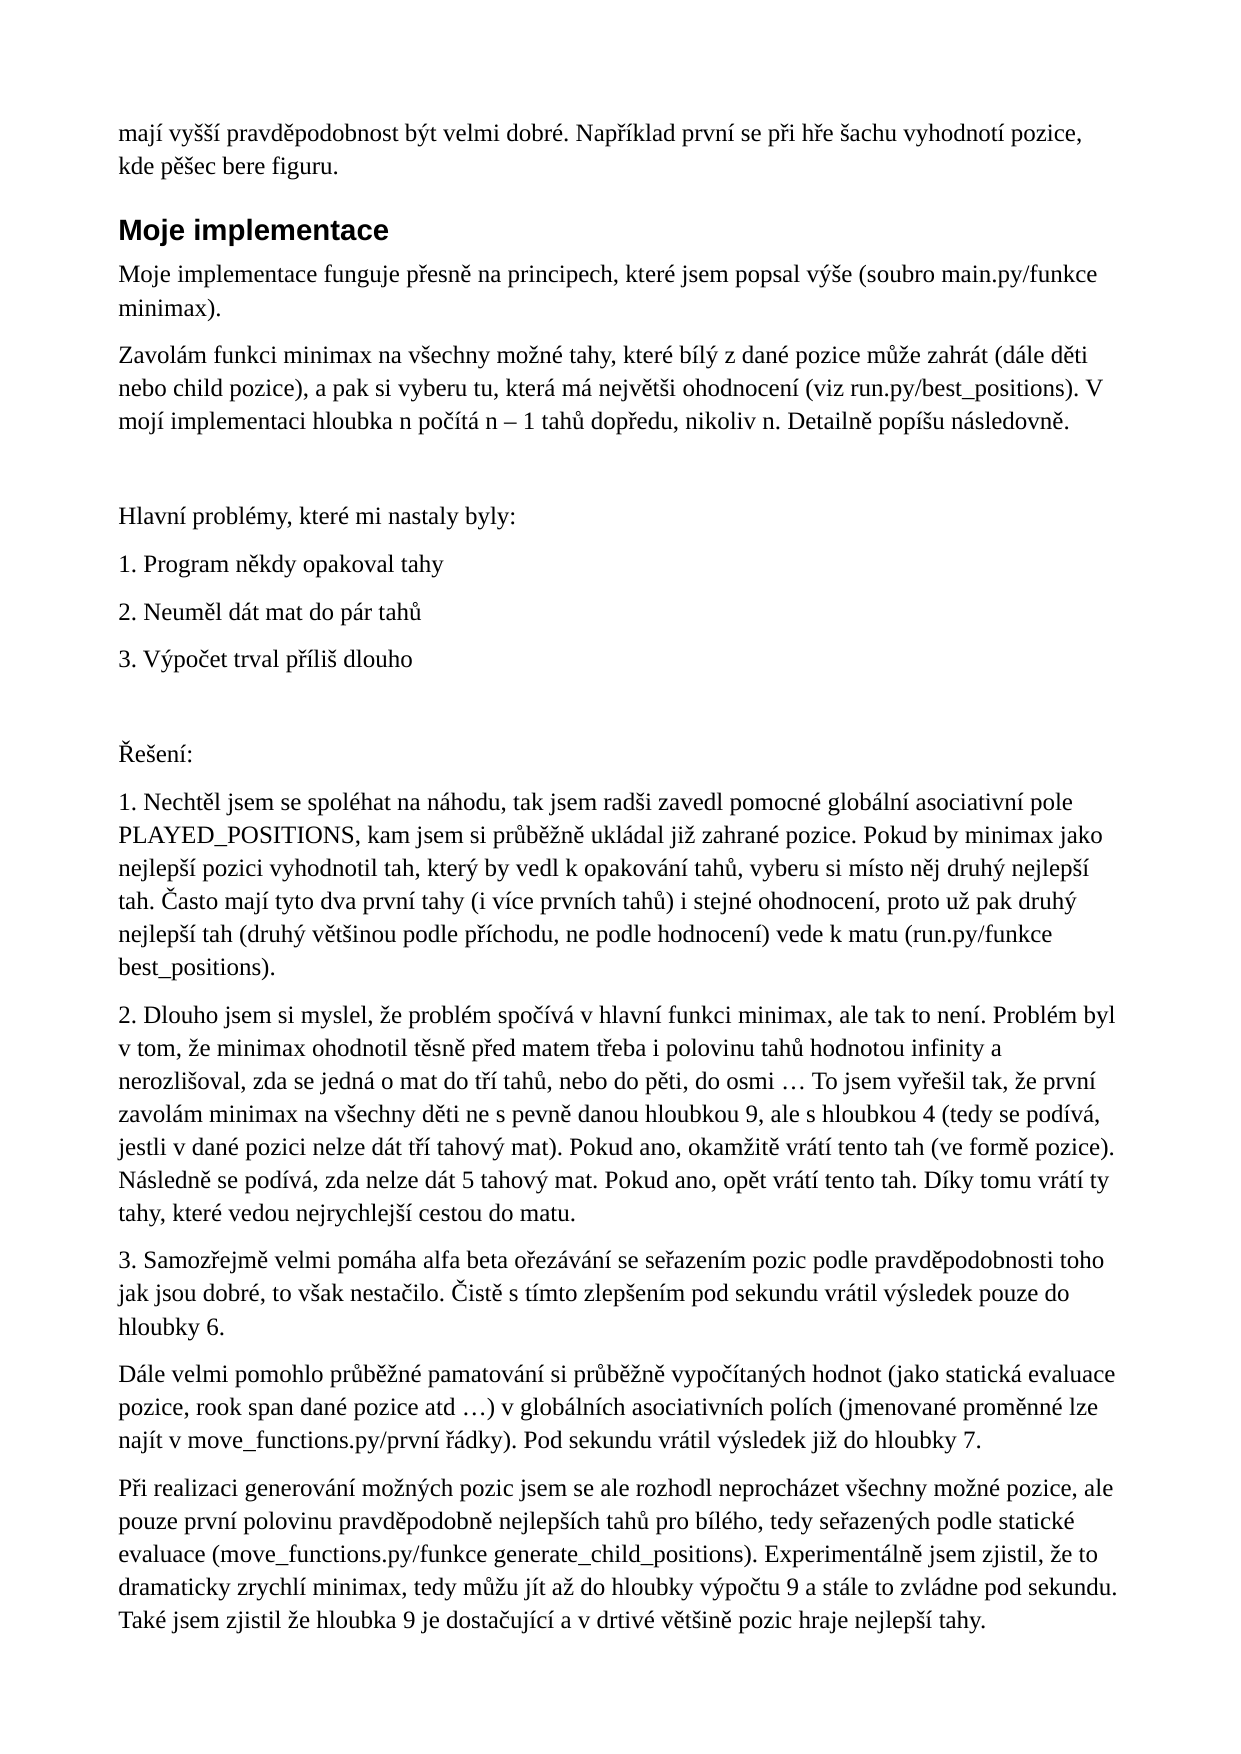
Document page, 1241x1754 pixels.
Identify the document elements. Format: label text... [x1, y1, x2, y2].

text 1. Nechtěl jsem se spoléhat na náhodu, tak jsem radši zavedl pomocné globální asociativní pole PLAYED_POSITIONS, kam jsem si průběžně ukládal již zahrané pozice. Pokud by minimax jako nejlepší pozici vyhodnotil tah, který by vedl k opakování tahů, vyberu si místo něj druhý nejlepší tah. Často mají tyto dva první tahy (i více prvních tahů) i stejné ohodnocení, proto už pak druhý nejlepší tah (druhý většinou podle příchodu, ne podle hodnocení) vede k matu (run.py/funkce best_positions). [118, 787, 1122, 981]
text mají vyšší pravděpodobnost být velmi dobré. Například první se při hře šachu vyhodnotí pozice, kde pěšec bere figuru. [118, 118, 1122, 180]
text 3. Výpočet trval příliš dlouho [118, 644, 1122, 673]
text 1. Program někdy opakoval tahy [118, 549, 1122, 578]
text Řešení: [118, 739, 1122, 768]
subtitle Moje implementace [118, 213, 1122, 247]
text Při realizaci generování možných pozic jsem se ale rozhodl neprocházet všechny možné pozice, ale pouze první polovinu pravděpodobně nejlepších tahů pro bílého, tedy seřazených podle statické evaluace (move_functions.py/funkce generate_child_positions). Experimentálně jsem zjistil, že to dramaticky zrychlí minimax, tedy můžu jít až do hloubky výpočtu 9 a stále to zvládne pod sekundu. Také jsem zjistil že hloubka 9 je dostačující a v drtivé většině pozic hraje nejlepší tahy. [118, 1473, 1122, 1634]
text Moje implementace funguje přesně na principech, které jsem popsal výše (soubro main.py/funkce minimax). [118, 259, 1122, 321]
text 2. Dlouho jsem si myslel, že problém spočívá v hlavní funkci minimax, ale tak to není. Problém byl v tom, že minimax ohodnotil těsně před matem třeba i polovinu tahů hodnotou infinity a nerozlišoval, zda se jedná o mat do tří tahů, nebo do pěti, do osmi … To jsem vyřešil tak, že první zavolám minimax na všechny děti ne s pevně danou hloubkou 9, ale s hloubkou 4 (tedy se podívá, jestli v dané pozici nelze dát tří tahový mat). Pokud ano, okamžitě vrátí tento tah (ve formě pozice). Následně se podívá, zda nelze dát 5 tahový mat. Pokud ano, opět vrátí tento tah. Díky tomu vrátí ty tahy, které vedou nejrychlejší cestou do matu. [118, 1000, 1122, 1227]
text Zavolám funkci minimax na všechny možné tahy, které bílý z dané pozice může zahrát (dále děti nebo child pozice), a pak si vyberu tu, která má největši ohodnocení (viz run.py/best_positions). V mojí implementaci hloubka n počítá n – 1 tahů dopředu, nikoliv n. Detailně popíšu následovně. [118, 340, 1122, 435]
text Hlavní problémy, které mi nastaly byly: [118, 501, 1122, 530]
text Dále velmi pomohlo průběžné pamatování si průběžně vypočítaných hodnot (jako statická evaluace pozice, rook span dané pozice atd …) v globálních asociativních polích (jmenované proměnné lze najít v move_functions.py/první řádky). Pod sekundu vrátil výsledek již do hloubky 7. [118, 1359, 1122, 1454]
text 2. Neuměl dát mat do pár tahů [118, 597, 1122, 625]
text 3. Samozřejmě velmi pomáha alfa beta ořezávání se seřazením pozic podle pravděpodobnosti toho jak jsou dobré, to však nestačilo. Čistě s tímto zlepšením pod sekundu vrátil výsledek pouze do hloubky 6. [118, 1246, 1122, 1340]
